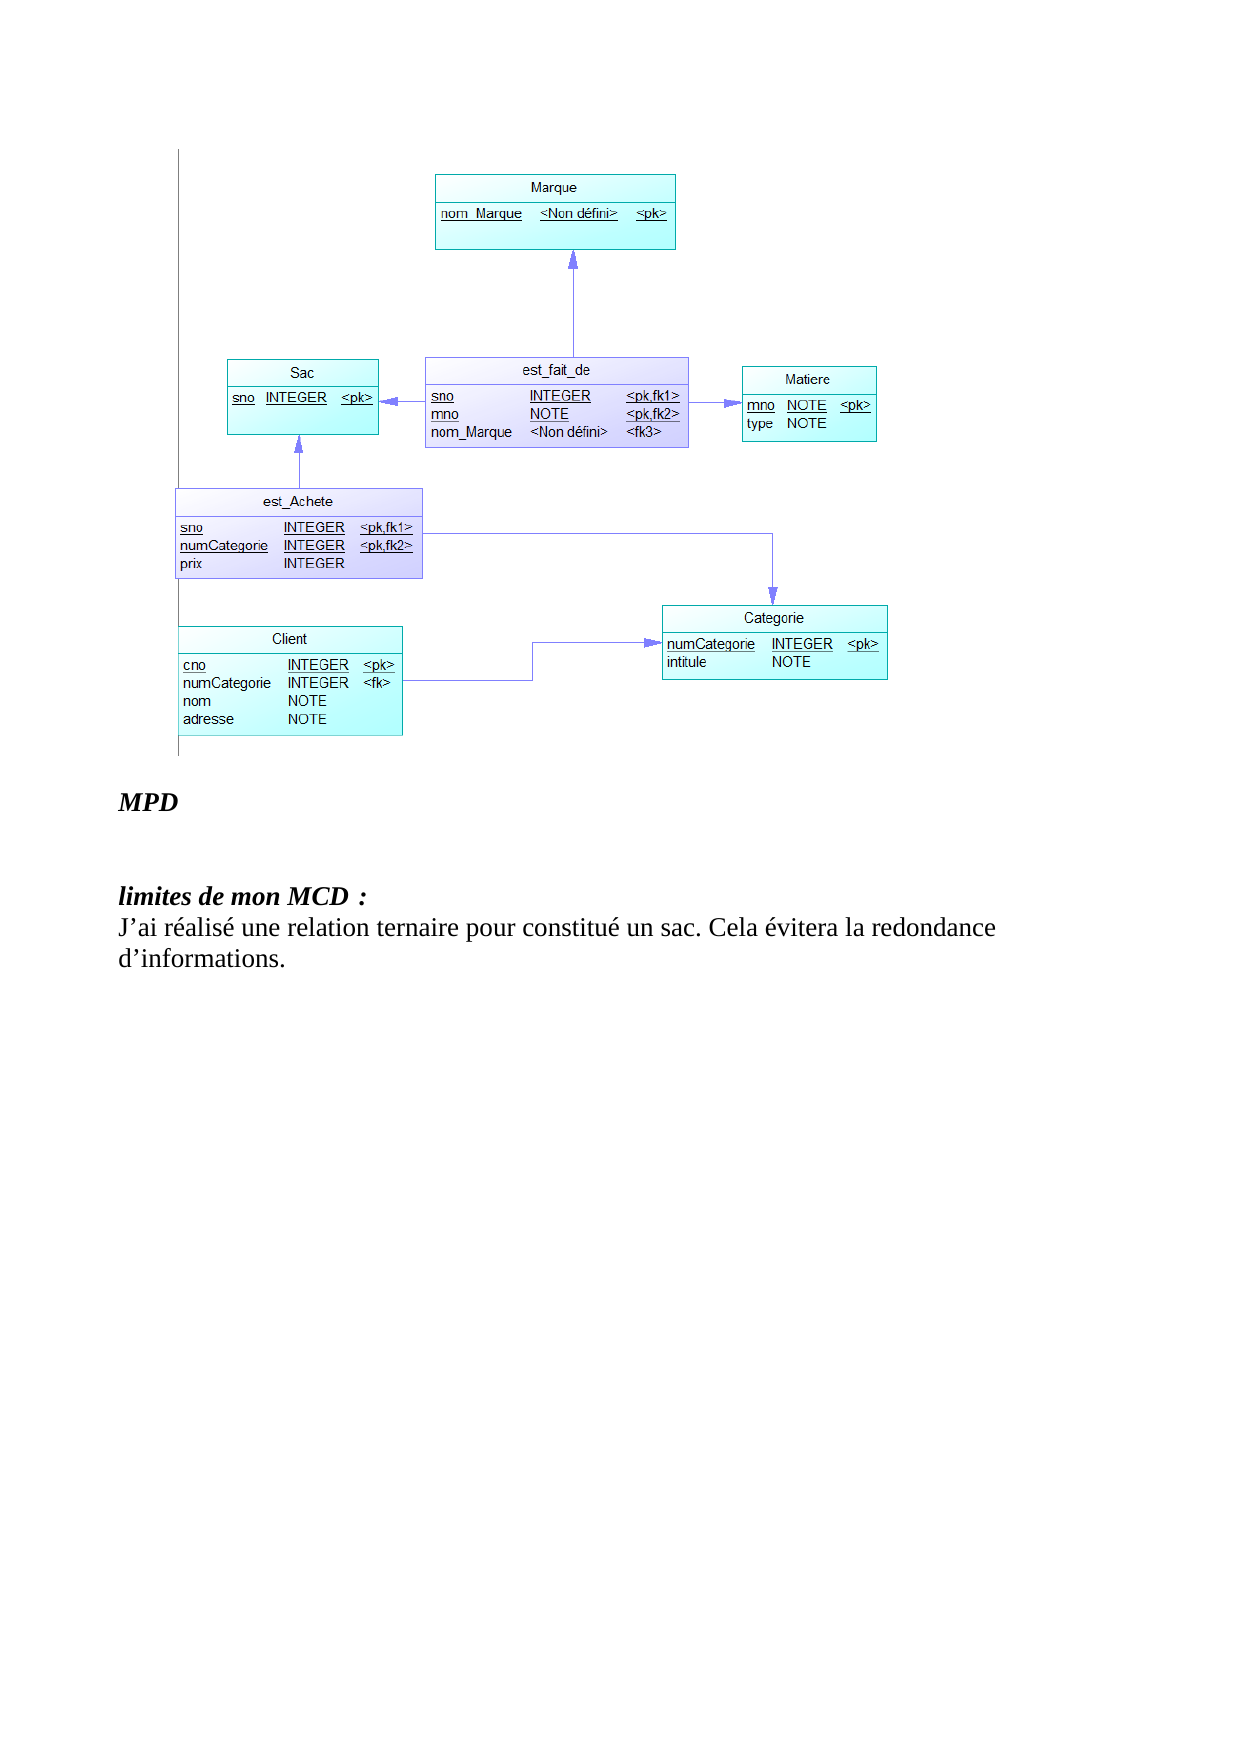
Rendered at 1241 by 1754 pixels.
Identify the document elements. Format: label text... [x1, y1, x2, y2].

picture [138, 149, 1010, 756]
text limites de mon MCD : [118, 880, 1122, 911]
text MPD [118, 786, 1122, 818]
text J’ai réalisé une relation ternaire pour constitué un sac. Cela évitera la redondance d’informations. [118, 911, 1122, 973]
